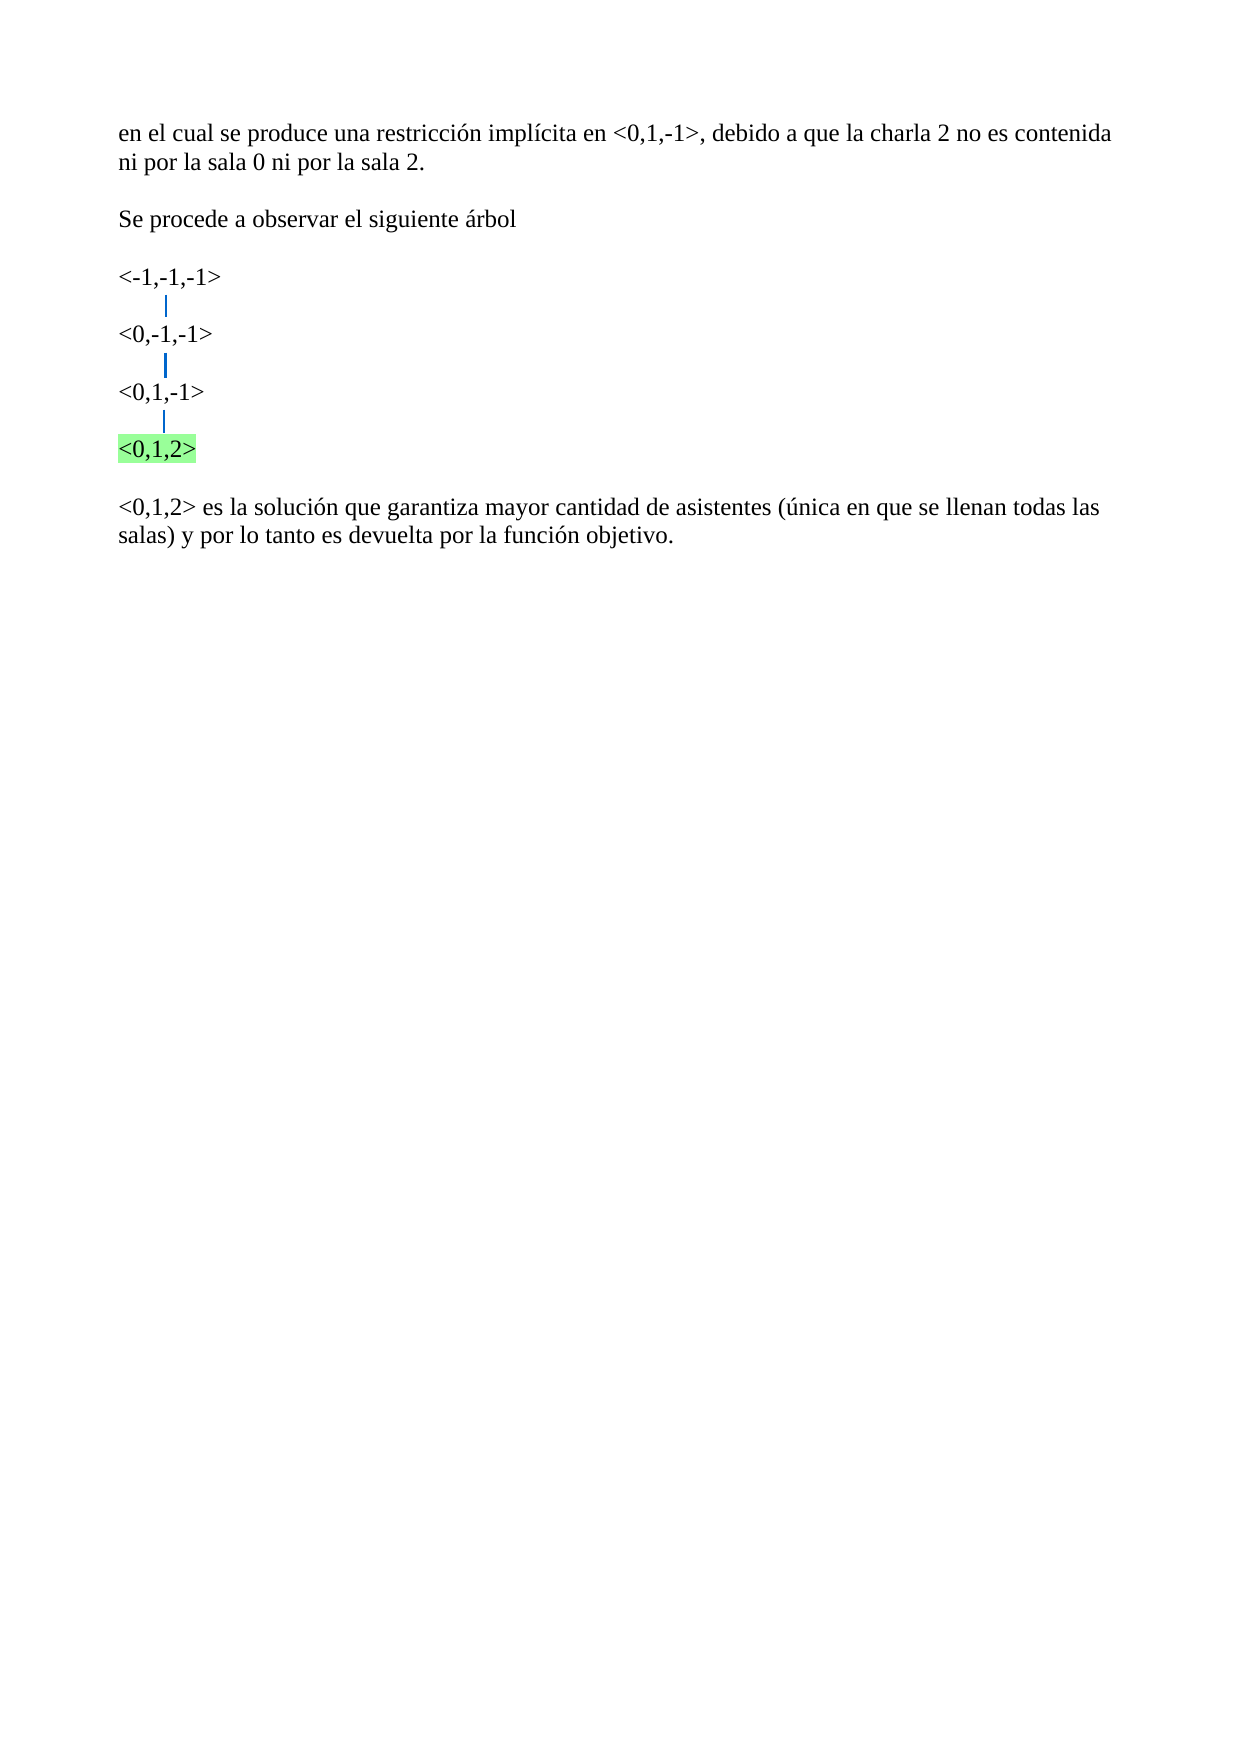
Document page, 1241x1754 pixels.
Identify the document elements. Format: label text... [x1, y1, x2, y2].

text Se procede a observar el siguiente árbol [118, 204, 1122, 233]
text <0,1,-1> [118, 377, 1122, 406]
text <0,-1,-1> [118, 319, 1122, 348]
text <0,1,2> [118, 434, 1122, 463]
text <-1,-1,-1> [118, 262, 1122, 291]
text <0,1,2> es la solución que garantiza mayor cantidad de asistentes (única en que se llenan todas las salas) y por lo tanto es devuelta por la función objetivo. [118, 492, 1122, 549]
text en el cual se produce una restricción implícita en <0,1,-1>, debido a que la charla 2 no es contenida ni por la sala 0 ni por la sala 2. [118, 118, 1122, 176]
